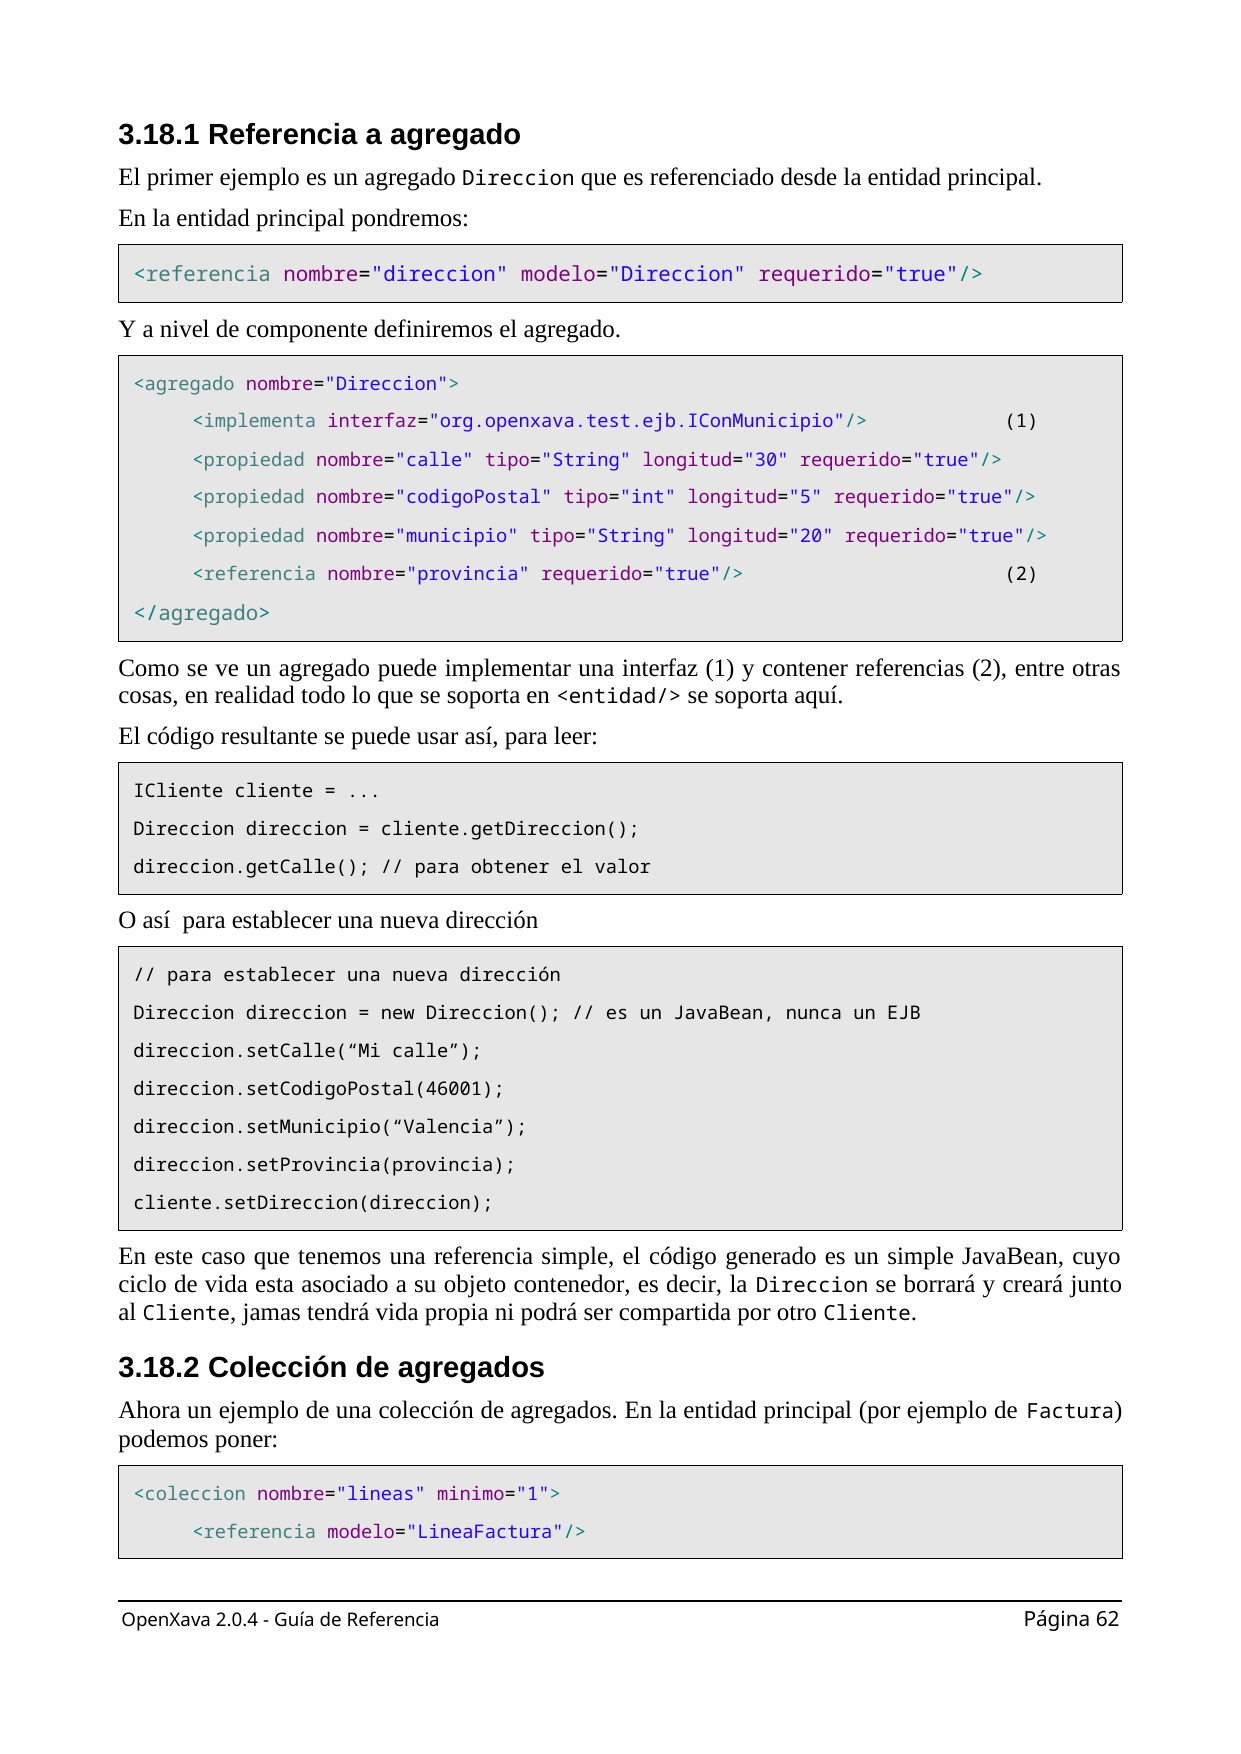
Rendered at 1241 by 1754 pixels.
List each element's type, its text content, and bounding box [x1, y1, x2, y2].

text Direccion direccion = cliente.getDireccion(); [119, 800, 1122, 838]
text <propiedad nombre="calle" tipo="String" longitud="30" requerido="true"/> [119, 431, 1122, 469]
text Como se ve un agregado puede implementar una interfaz (1) y contener referencias (2), entre otras cosas, en realidad todo lo que se soporta en <entidad/> se soporta aquí. [118, 654, 1122, 709]
text </agregado> [119, 583, 1122, 641]
text El código resultante se puede usar así, para leer: [118, 722, 1122, 750]
text <referencia nombre="provincia" requerido="true"/> (2) [119, 545, 1122, 583]
text En la entidad principal pondremos: [118, 204, 1122, 232]
text // para establecer una nueva dirección [119, 947, 1122, 984]
text En este caso que tenemos una referencia simple, el código generado es un simple JavaBean, cuyo ciclo de vida esta asociado a su objeto contenedor, es decir, la Direccion se borrará y creará junto al Cliente, jamas tendrá vida propia ni podrá ser compartida por otro Cliente. [118, 1242, 1122, 1326]
subtitle Colección de agregados [118, 1351, 1122, 1384]
text ICliente cliente = ... [119, 763, 1122, 800]
text direccion.setCalle(“Mi calle”); [119, 1022, 1122, 1060]
text <coleccion nombre="lineas" minimo="1"> [119, 1466, 1122, 1503]
text <referencia nombre="direccion" modelo="Direccion" requerido="true"/> [119, 245, 1122, 302]
text <implementa interfaz="org.openxava.test.ejb.IConMunicipio"/> (1) [119, 393, 1122, 431]
text direccion.setMunicipio(“Valencia”); [119, 1098, 1122, 1136]
text <propiedad nombre="codigoPostal" tipo="int" longitud="5" requerido="true"/> [119, 469, 1122, 507]
subtitle Referencia a agregado [118, 118, 1122, 151]
text Y a nivel de componente definiremos el agregado. [118, 315, 1122, 342]
text cliente.setDireccion(direccion); [119, 1174, 1122, 1230]
text <referencia modelo="LineaFactura"/> [119, 1503, 1122, 1558]
text Direccion direccion = new Direccion(); // es un JavaBean, nunca un EJB [119, 984, 1122, 1022]
text <propiedad nombre="municipio" tipo="String" longitud="20" requerido="true"/> [119, 507, 1122, 545]
text direccion.getCalle(); // para obtener el valor [119, 838, 1122, 894]
text O así para establecer una nueva dirección [118, 906, 1122, 934]
text direccion.setCodigoPostal(46001); [119, 1060, 1122, 1098]
text Ahora un ejemplo de una colección de agregados. En la entidad principal (por ejemplo de Factura) podemos poner: [118, 1397, 1122, 1453]
text direccion.setProvincia(provincia); [119, 1136, 1122, 1174]
text El primer ejemplo es un agregado Direccion que es referenciado desde la entidad principal. [118, 163, 1122, 192]
text <agregado nombre="Direccion"> [119, 356, 1122, 393]
